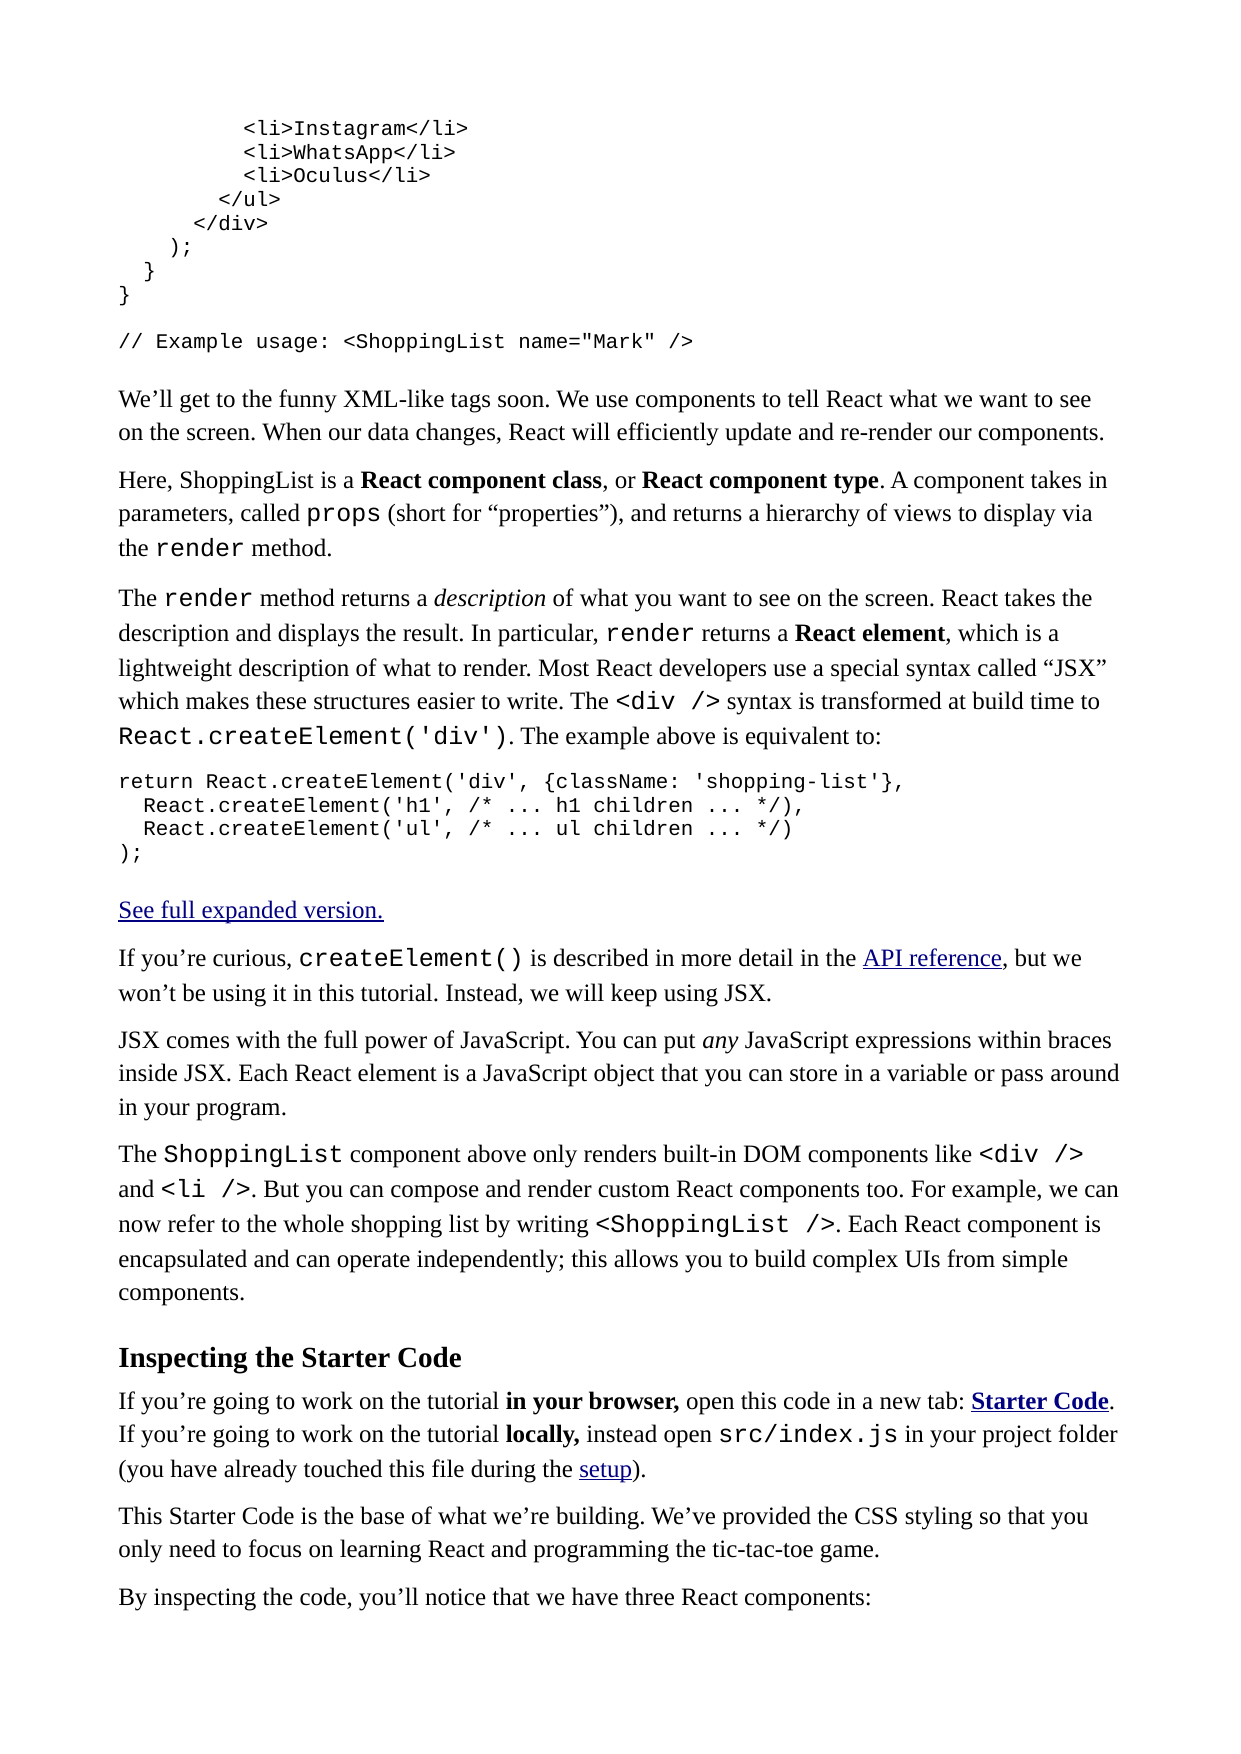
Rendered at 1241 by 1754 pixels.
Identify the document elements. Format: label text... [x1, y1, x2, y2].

text </ul> [118, 189, 1122, 213]
text <li>Oculus</li> [118, 165, 1122, 189]
text } [118, 284, 1122, 307]
text This Starter Code is the base of what we’re building. We’ve provided the CSS styling so that you only need to focus on learning React and programming the tic-tac-toe game. [118, 1501, 1122, 1563]
text ); [118, 842, 1122, 866]
text </div> [118, 213, 1122, 236]
text // Example usage: <ShoppingList name="Mark" /> [118, 331, 1122, 354]
text Here, ShoppingList is a React component class, or React component type. A component takes in parameters, called props (short for “properties”), and returns a hierarchy of views to display via the render method. [118, 465, 1122, 564]
text <li>Instagram</li> [118, 118, 1122, 142]
text The ShoppingList component above only renders built-in DOM components like <div /> and <li />. But you can compose and render custom React components too. For example, we can now refer to the whole shopping list by writing <ShoppingList />. Each React component is encapsulated and can operate independently; this allows you to build complex UIs from simple components. [118, 1139, 1122, 1306]
text JSX comes with the full power of JavaScript. You can put any JavaScript expressions within braces inside JSX. Each React element is a JavaScript object that you can store in a variable or pass around in your program. [118, 1026, 1122, 1120]
text React.createElement('ul', /* ... ul children ... */) [118, 818, 1122, 842]
text } [118, 260, 1122, 284]
text The render method returns a description of what you want to see on the screen. React takes the description and displays the result. In particular, render returns a React element, which is a lightweight description of what to render. Most React developers use a special syntax called “JSX” which makes these structures easier to write. The <div /> syntax is transformed at build time to React.createElement('div'). The example above is equivalent to: [118, 583, 1122, 752]
text <li>WhatsApp</li> [118, 142, 1122, 165]
subtitle Inspecting the Starter Code [118, 1340, 1122, 1373]
text See full expanded version. [118, 895, 1122, 924]
text return React.createElement('div', {className: 'shopping-list'}, [118, 771, 1122, 795]
text If you’re going to work on the tutorial in your browser, open this code in a new tab: Starter Code. If you’re going to work on the tutorial locally, instead open src/index.js in your project folder (you have already touched this file during the setup). [118, 1386, 1122, 1483]
text We’ll get to the funny XML-like tags soon. We use components to tell React what we want to see on the screen. When our data changes, React will efficiently update and re-render our components. [118, 384, 1122, 446]
text ); [118, 236, 1122, 260]
text If you’re curious, createElement() is described in more detail in the API reference, but we won’t be using it in this tutorial. Instead, we will keep using JSX. [118, 943, 1122, 1007]
text By inspecting the code, you’ll notice that we have three React components: [118, 1582, 1122, 1611]
text React.createElement('h1', /* ... h1 children ... */), [118, 795, 1122, 818]
